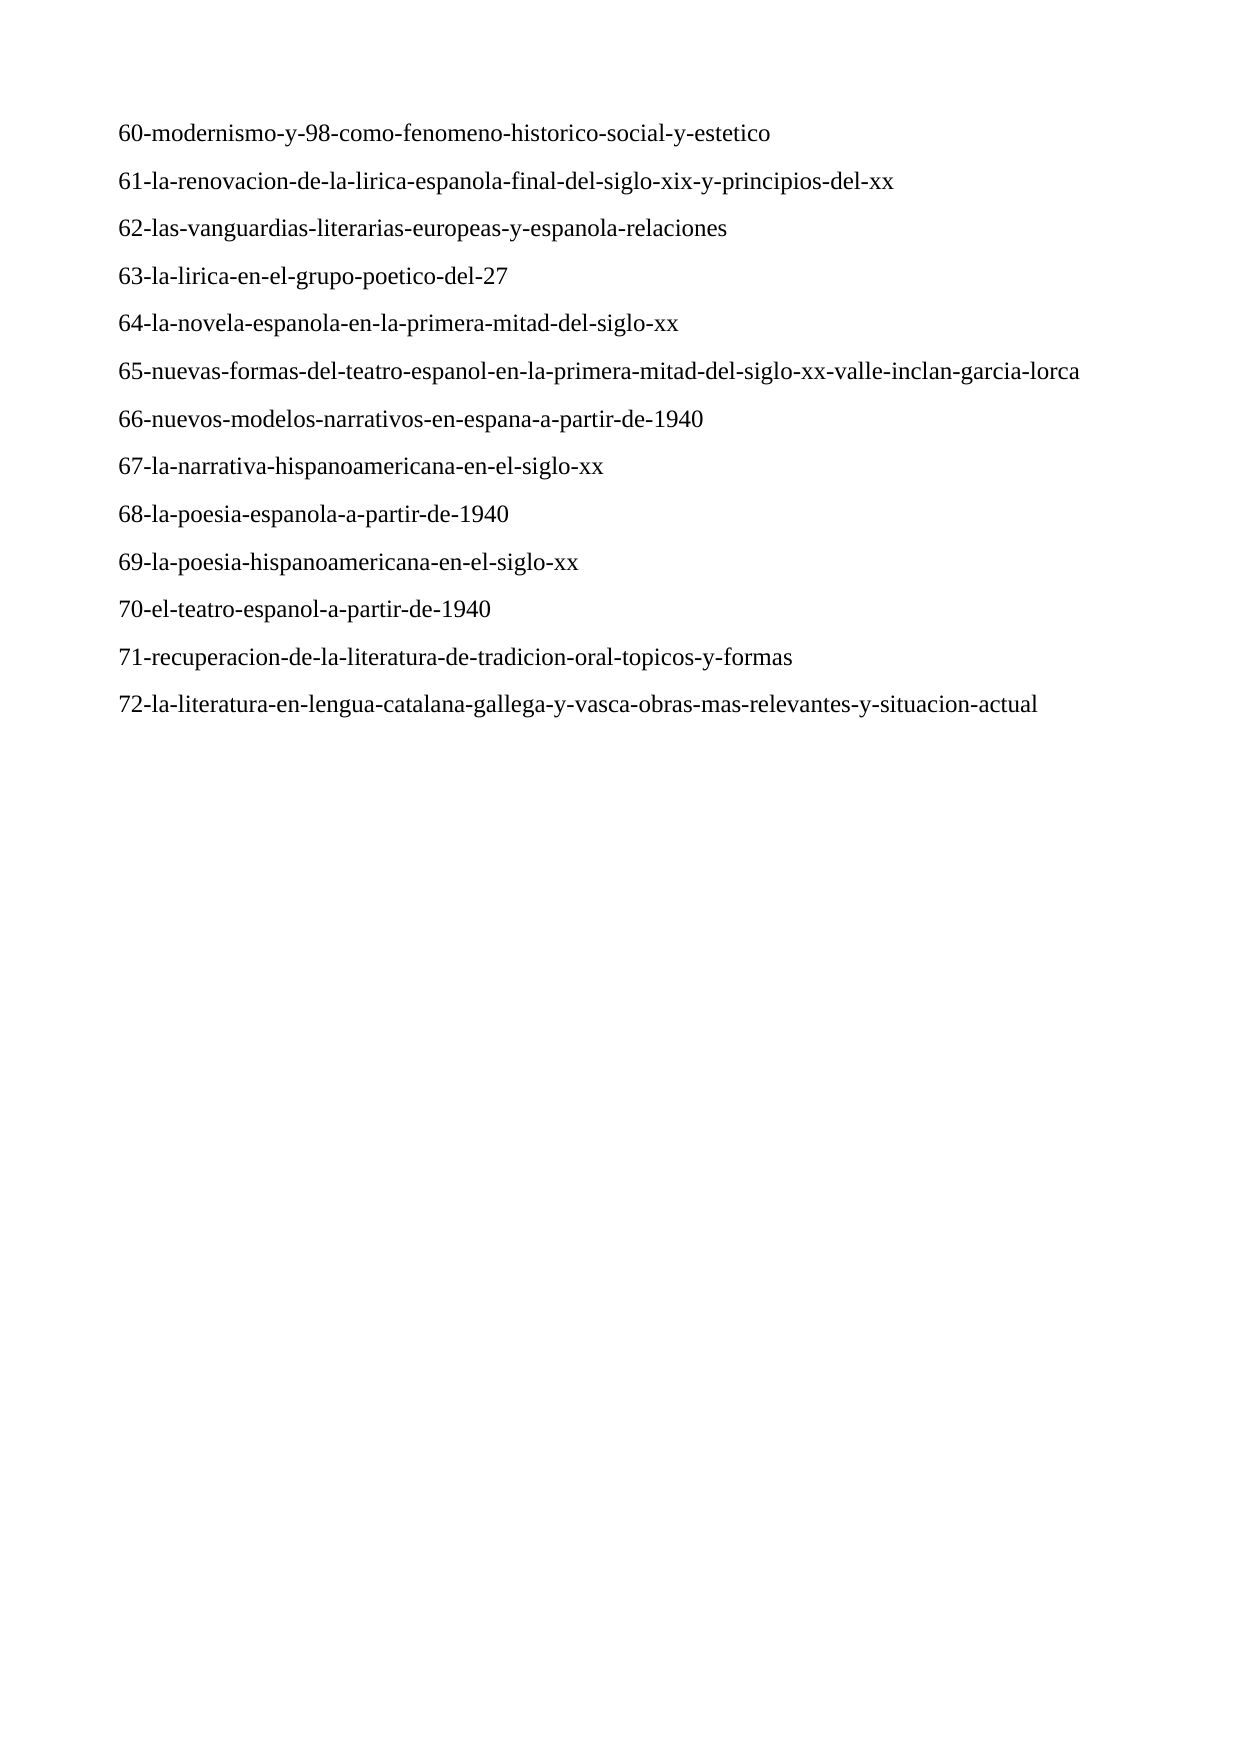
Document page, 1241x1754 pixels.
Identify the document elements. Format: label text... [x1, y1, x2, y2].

text 65-nuevas-formas-del-teatro-espanol-en-la-primera-mitad-del-siglo-xx-valle-inclan-garcia-lorca [118, 356, 1122, 385]
text 71-recuperacion-de-la-literatura-de-tradicion-oral-topicos-y-formas [118, 642, 1122, 671]
text 64-la-novela-espanola-en-la-primera-mitad-del-siglo-xx [118, 308, 1122, 337]
text 63-la-lirica-en-el-grupo-poetico-del-27 [118, 261, 1122, 290]
text 72-la-literatura-en-lengua-catalana-gallega-y-vasca-obras-mas-relevantes-y-situacion-actual [118, 689, 1122, 718]
text 60-modernismo-y-98-como-fenomeno-historico-social-y-estetico [118, 118, 1122, 147]
text 70-el-teatro-espanol-a-partir-de-1940 [118, 594, 1122, 623]
text 66-nuevos-modelos-narrativos-en-espana-a-partir-de-1940 [118, 404, 1122, 432]
text 67-la-narrativa-hispanoamericana-en-el-siglo-xx [118, 451, 1122, 480]
text 61-la-renovacion-de-la-lirica-espanola-final-del-siglo-xix-y-principios-del-xx [118, 166, 1122, 194]
text 68-la-poesia-espanola-a-partir-de-1940 [118, 499, 1122, 528]
text 69-la-poesia-hispanoamericana-en-el-siglo-xx [118, 547, 1122, 575]
text 62-las-vanguardias-literarias-europeas-y-espanola-relaciones [118, 213, 1122, 242]
